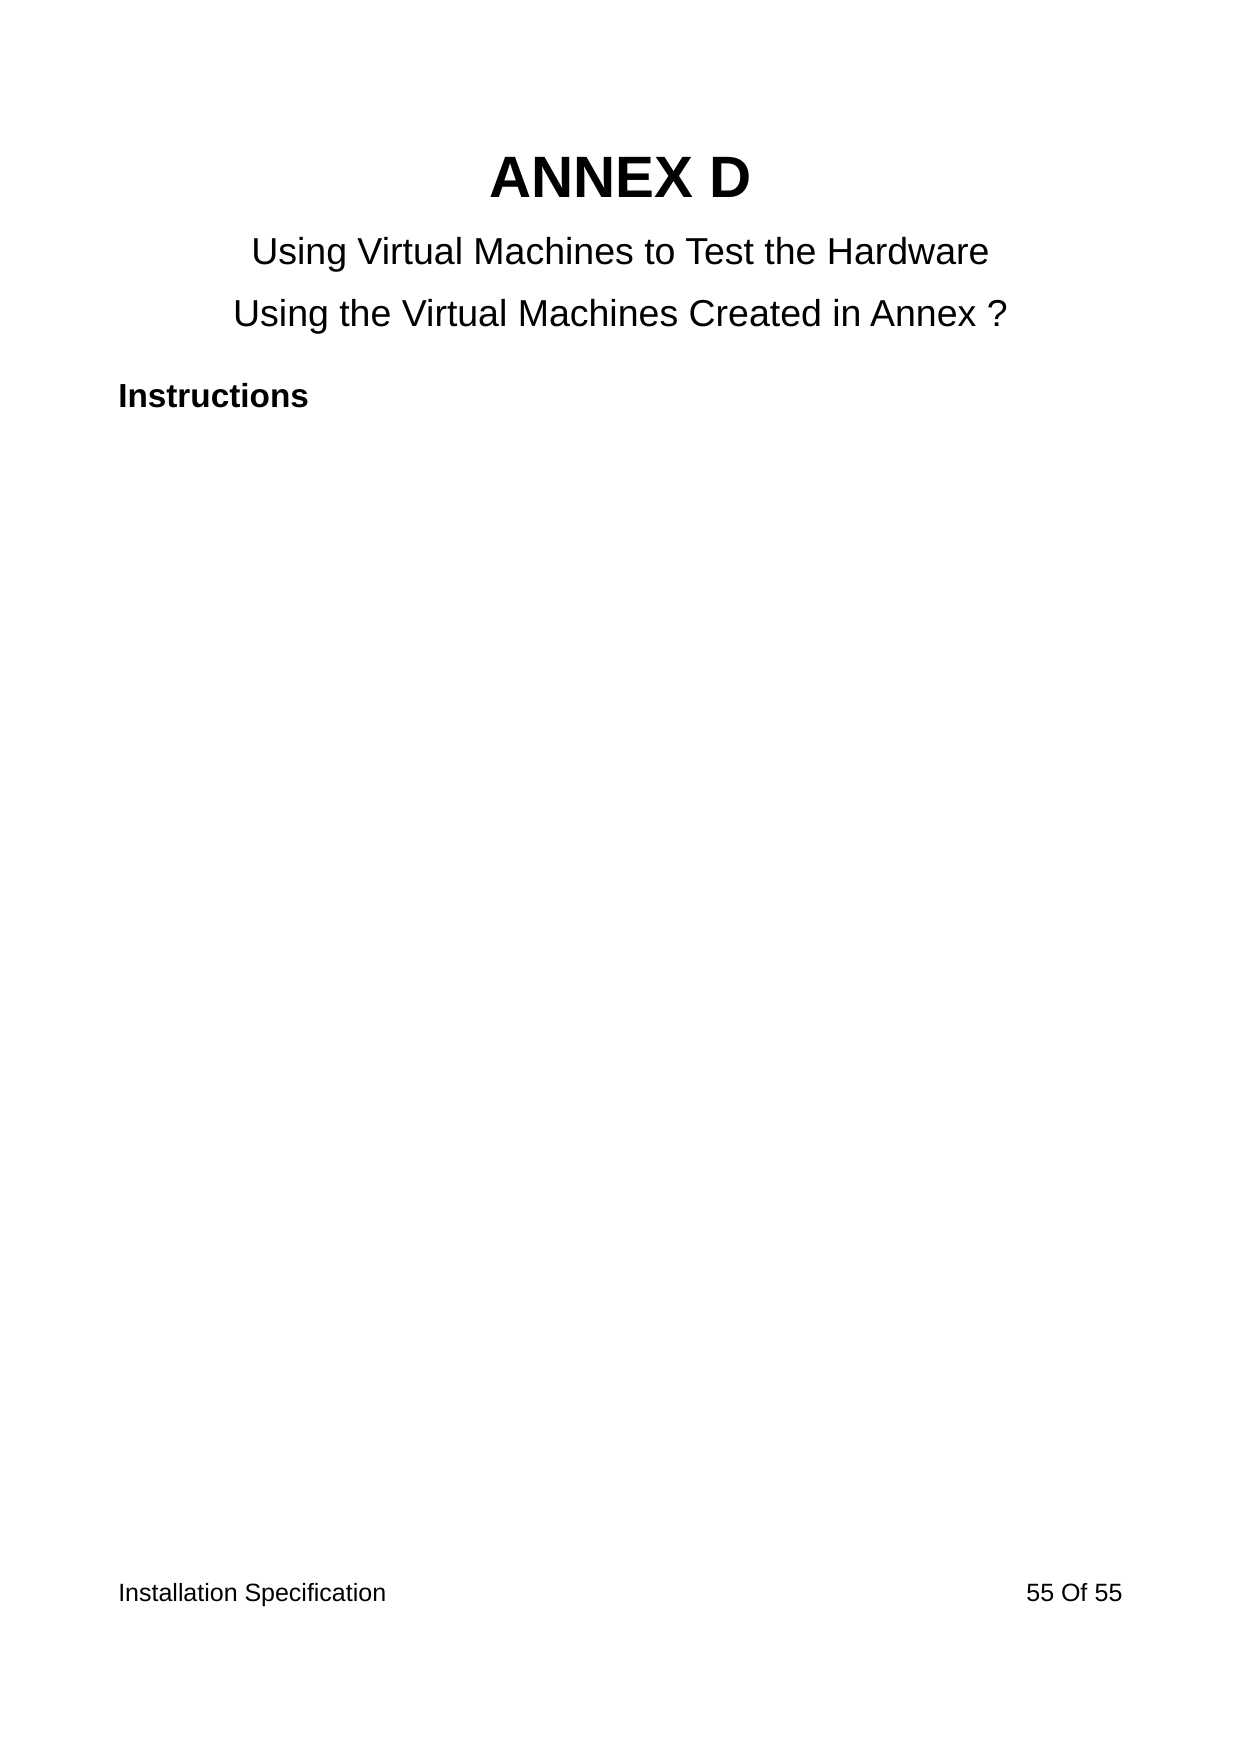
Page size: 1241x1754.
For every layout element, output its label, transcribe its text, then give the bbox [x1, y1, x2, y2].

subtitle Instructions [118, 376, 1122, 414]
subtitle Using the Virtual Machines Created in Annex ? [118, 291, 1122, 334]
subtitle Using Virtual Machines to Test the Hardware [118, 229, 1122, 272]
title ANNEX D [118, 143, 1122, 210]
